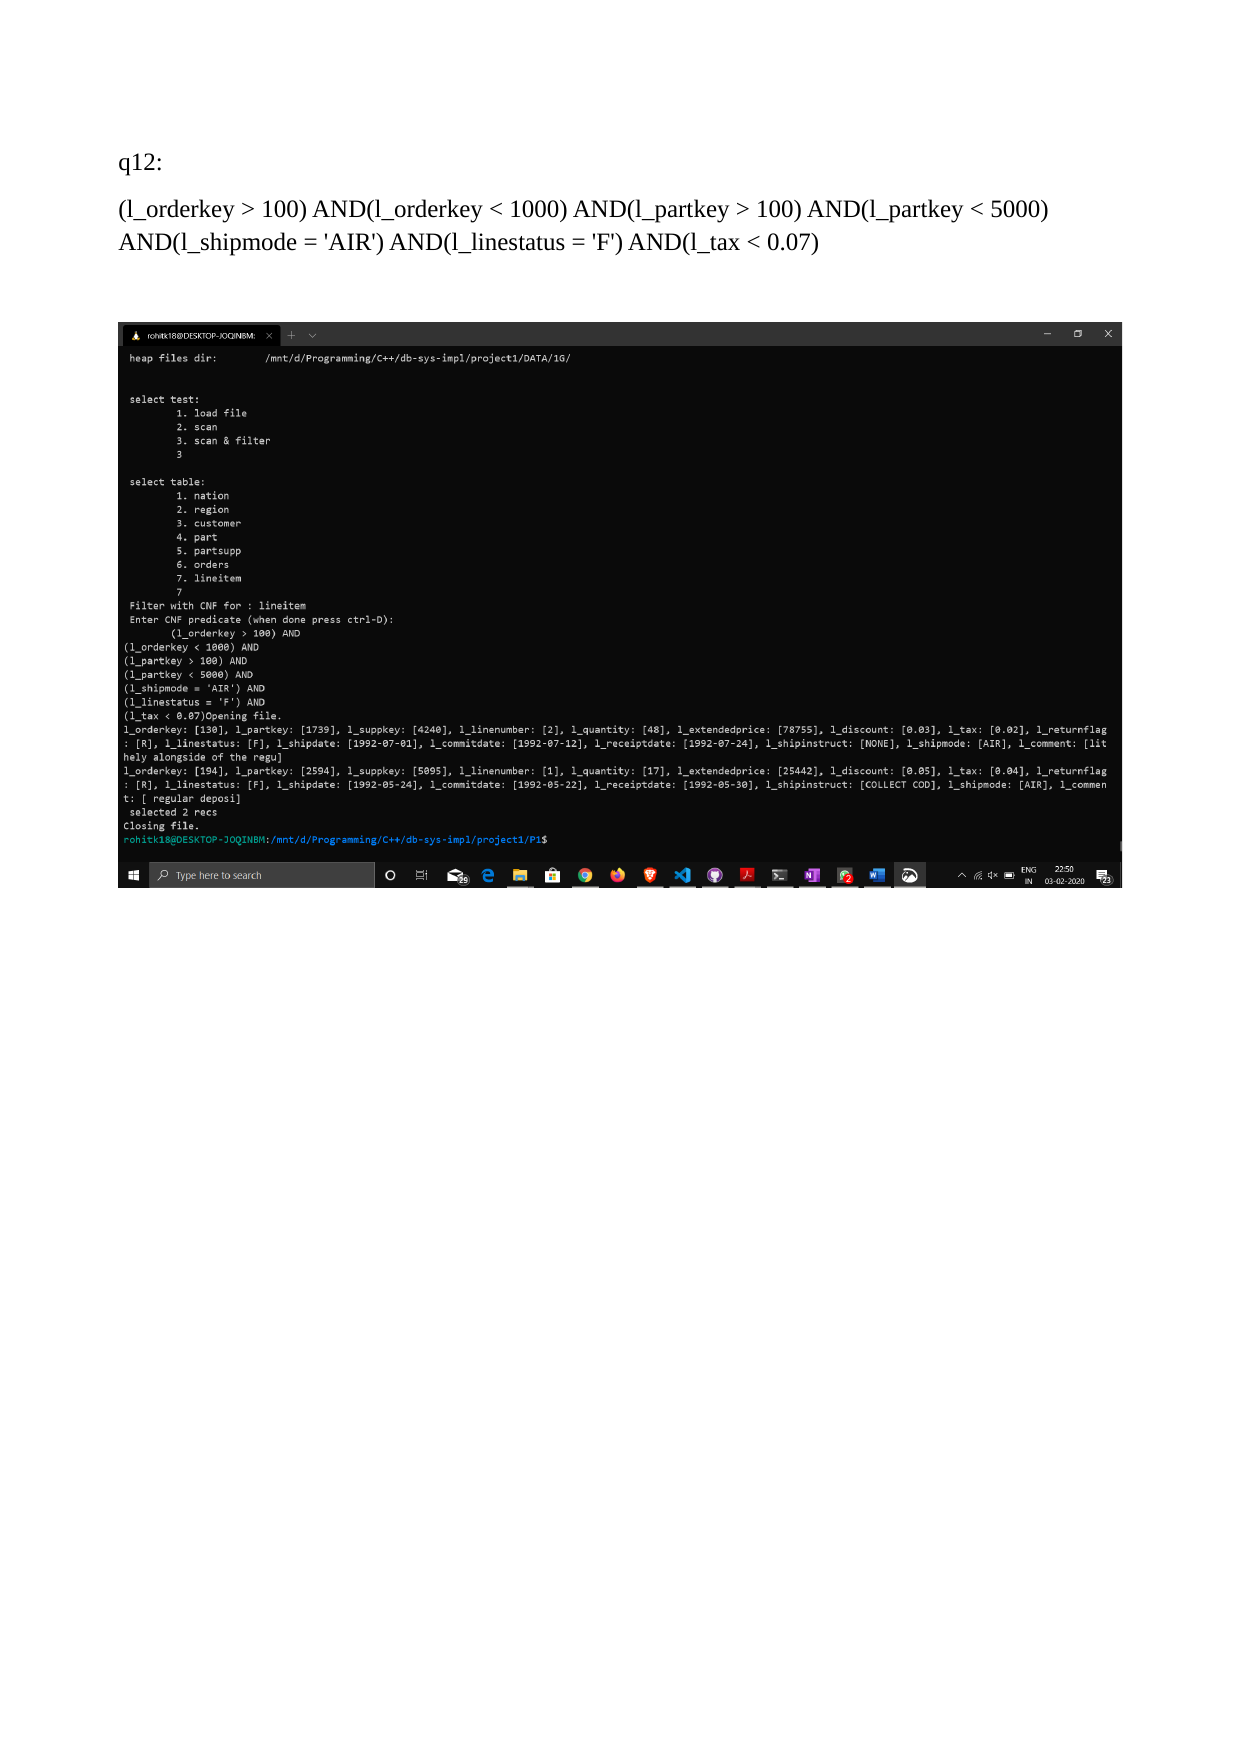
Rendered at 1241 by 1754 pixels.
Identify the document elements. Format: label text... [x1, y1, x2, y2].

text (l_orderkey > 100) AND(l_orderkey < 1000) AND(l_partkey > 100) AND(l_partkey < 5000) AND(l_shipmode = 'AIR') AND(l_linestatus = 'F') AND(l_tax < 0.07) [118, 194, 1122, 256]
text q12: [118, 147, 1122, 176]
